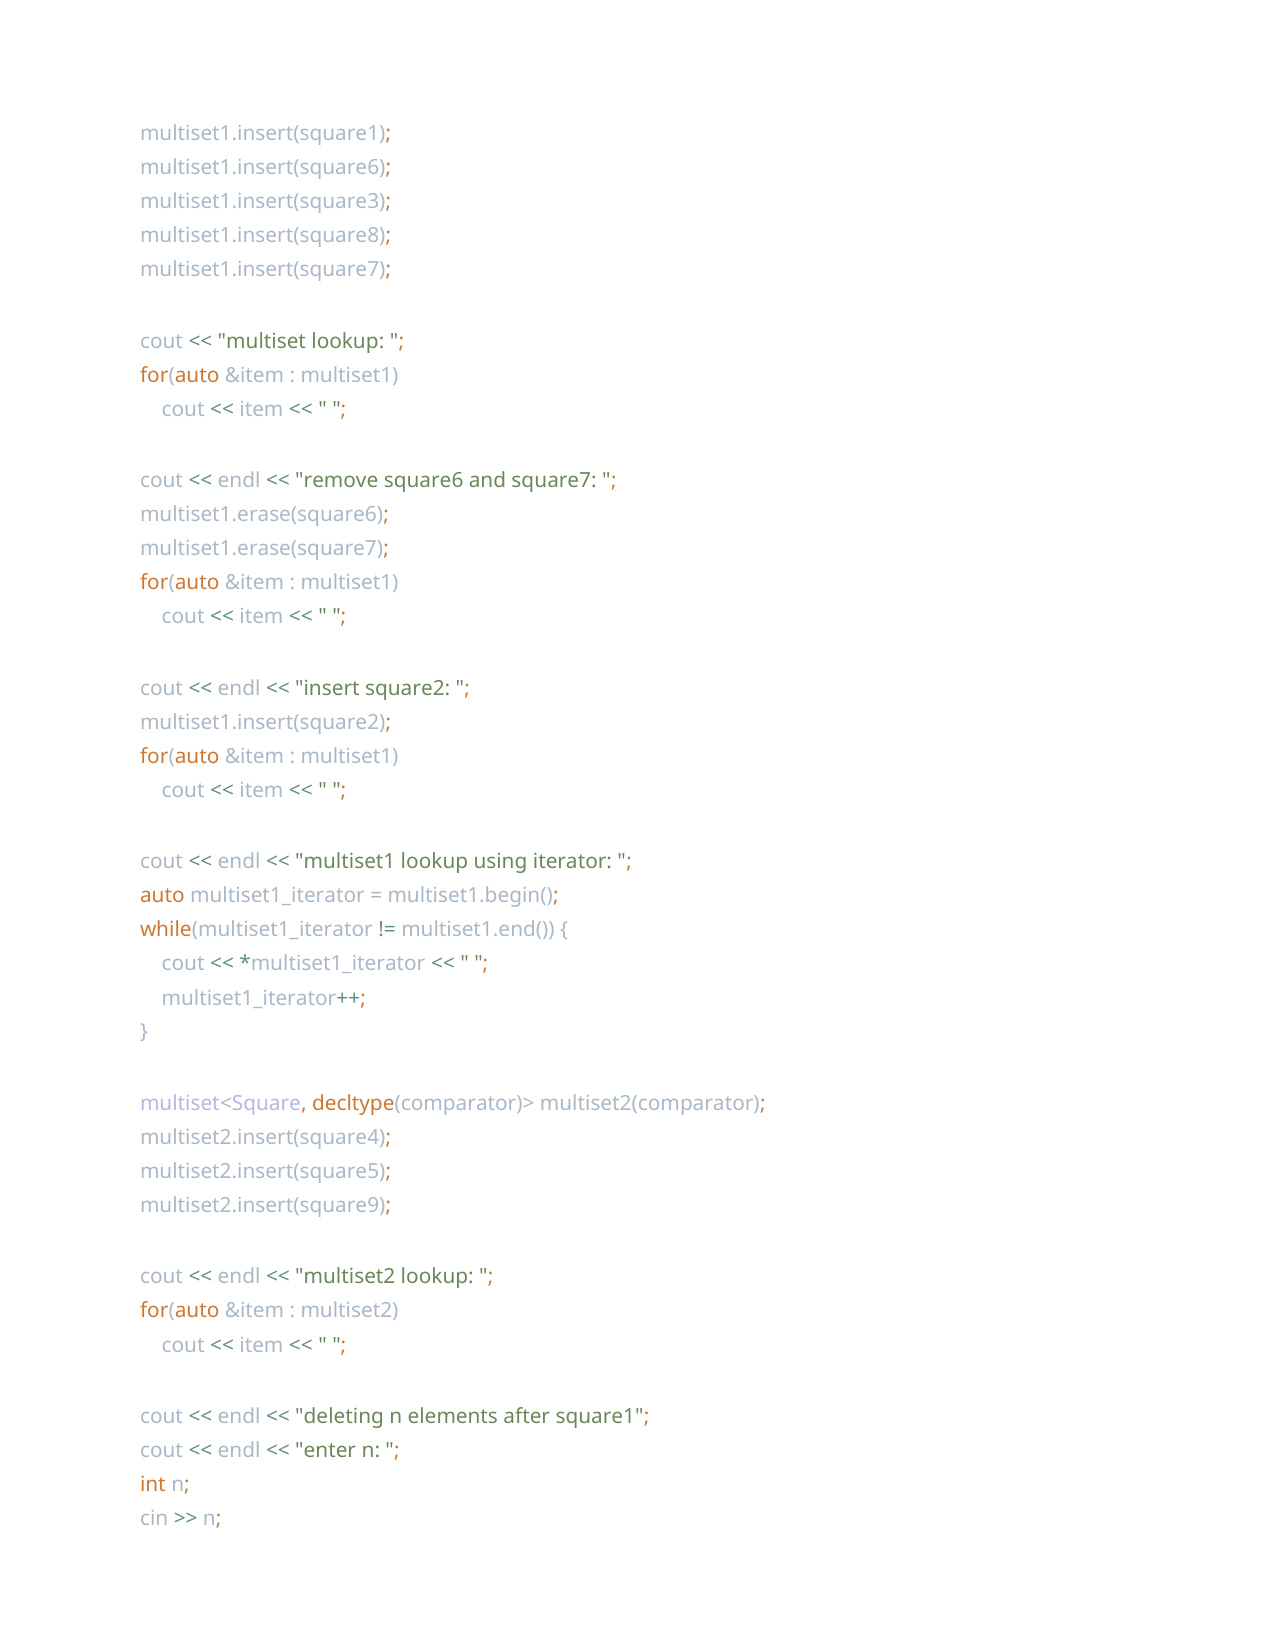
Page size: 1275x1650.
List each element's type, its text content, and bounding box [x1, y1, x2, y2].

text multiset1.insert(square1); multiset1.insert(square6); multiset1.insert(square3); multiset1.insert(square8); multiset1.insert(square7); cout << "multiset lookup: "; for(auto &item : multiset1) cout << item << " "; cout << endl << "remove square6 and square7: "; multiset1.erase(square6); multiset1.erase(square7); for(auto &item : multiset1) cout << item << " "; cout << endl << "insert square2: "; multiset1.insert(square2); for(auto &item : multiset1) cout << item << " "; cout << endl << "multiset1 lookup using iterator: "; auto multiset1_iterator = multiset1.begin(); while(multiset1_iterator != multiset1.end()) { cout << *multiset1_iterator << " "; multiset1_iterator++; } multiset<Square, decltype(comparator)> multiset2(comparator); multiset2.insert(square4); multiset2.insert(square5); multiset2.insert(square9); cout << endl << "multiset2 lookup: "; for(auto &item : multiset2) cout << item << " "; cout << endl << "deleting n elements after square1"; cout << endl << "enter n: "; int n; cin >> n; [118, 118, 1157, 1532]
